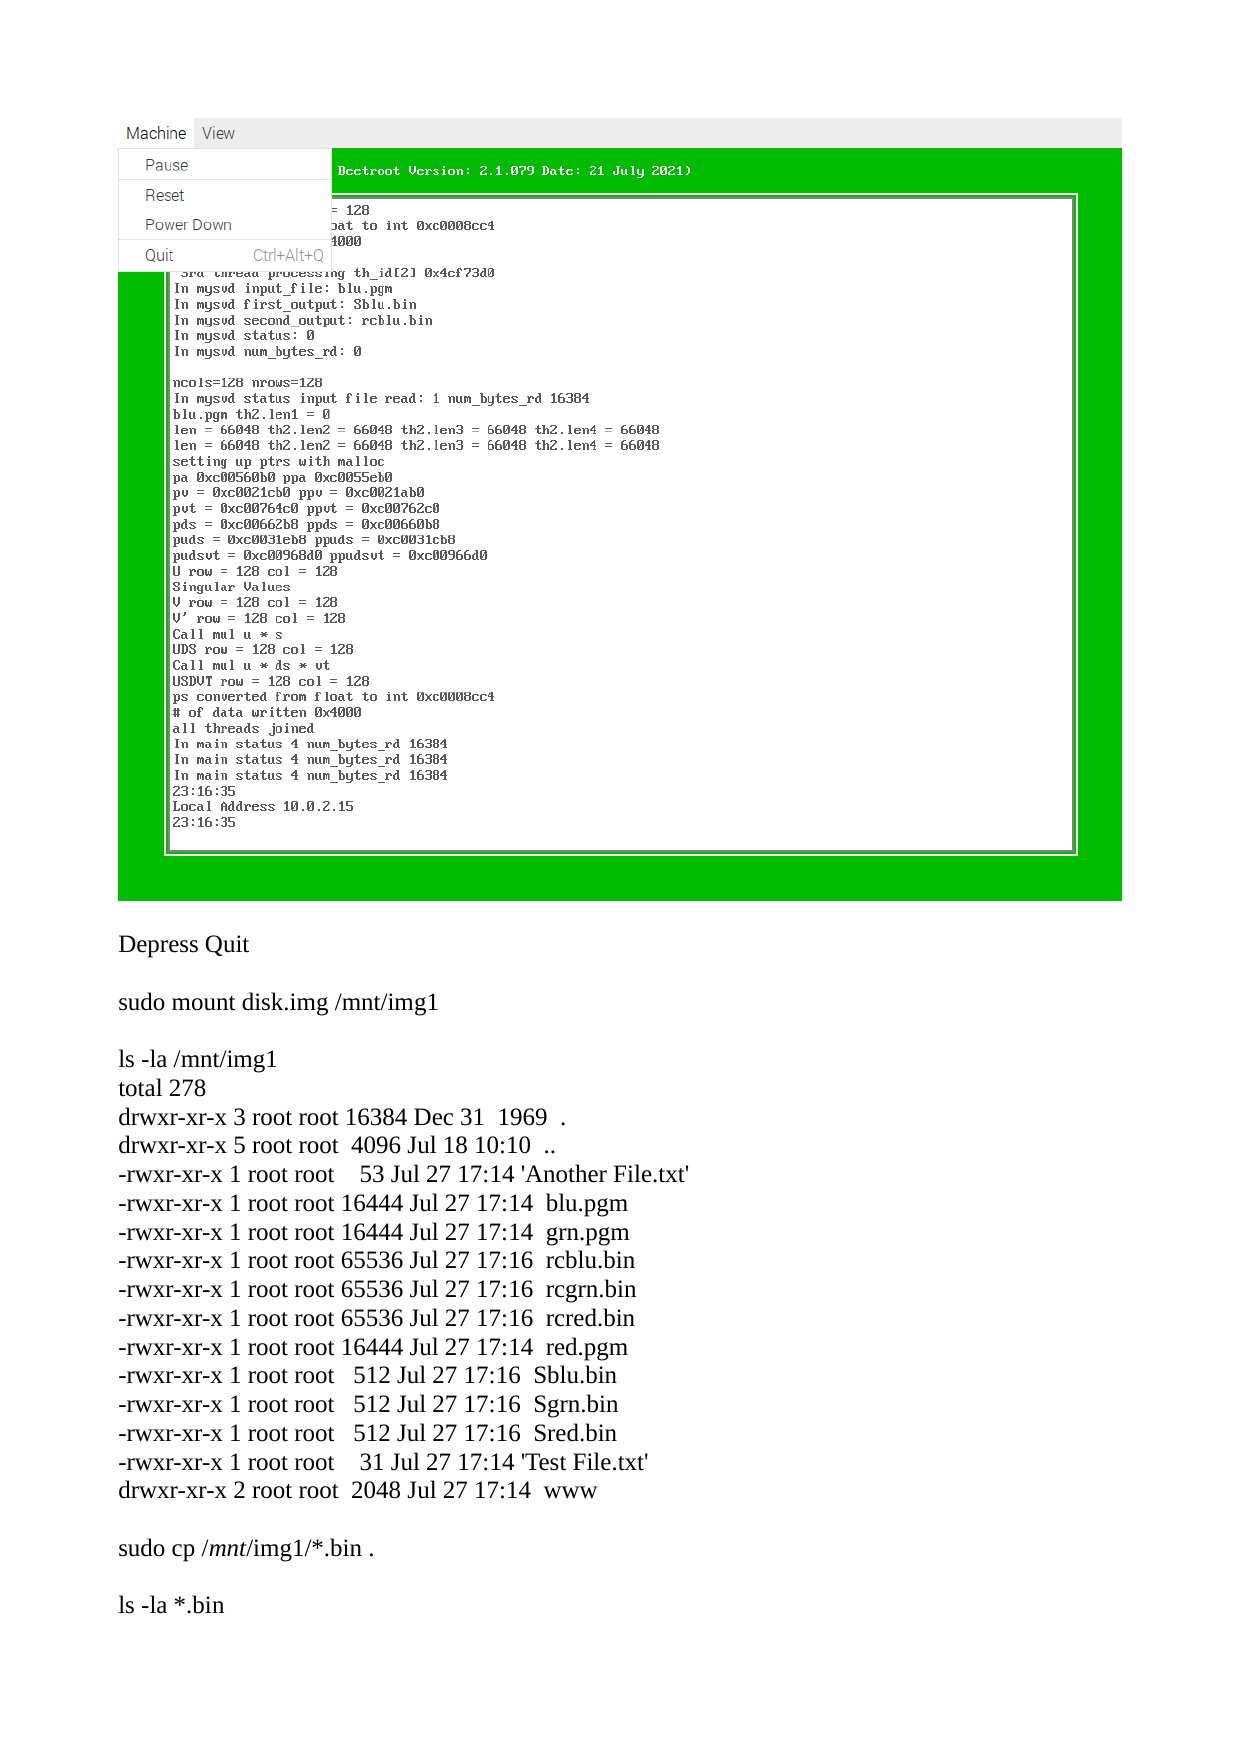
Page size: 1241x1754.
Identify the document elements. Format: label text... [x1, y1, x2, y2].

text -rwxr-xr-x 1 root root 16444 Jul 27 17:14 red.pgm [118, 1332, 1122, 1360]
text sudo cp /mnt/img1/*.bin . [118, 1533, 1122, 1562]
text -rwxr-xr-x 1 root root 16444 Jul 27 17:14 grn.pgm [118, 1217, 1122, 1245]
text -rwxr-xr-x 1 root root 512 Jul 27 17:16 Sred.bin [118, 1418, 1122, 1447]
text ls -la *.bin [118, 1590, 1122, 1619]
text -rwxr-xr-x 1 root root 65536 Jul 27 17:16 rcgrn.bin [118, 1274, 1122, 1303]
text drwxr-xr-x 3 root root 16384 Dec 31 1969 . [118, 1102, 1122, 1130]
text -rwxr-xr-x 1 root root 512 Jul 27 17:16 Sblu.bin [118, 1360, 1122, 1389]
text sudo mount disk.img /mnt/img1 [118, 987, 1122, 1015]
text ls -la /mnt/img1 [118, 1044, 1122, 1073]
text drwxr-xr-x 5 root root 4096 Jul 18 10:10 .. [118, 1130, 1122, 1159]
text total 278 [118, 1073, 1122, 1102]
text drwxr-xr-x 2 root root 2048 Jul 27 17:14 www [118, 1475, 1122, 1504]
text Depress Quit [118, 929, 1122, 958]
text -rwxr-xr-x 1 root root 53 Jul 27 17:14 'Another File.txt' [118, 1159, 1122, 1188]
text -rwxr-xr-x 1 root root 16444 Jul 27 17:14 blu.pgm [118, 1188, 1122, 1217]
picture [118, 118, 1123, 901]
text -rwxr-xr-x 1 root root 31 Jul 27 17:14 'Test File.txt' [118, 1447, 1122, 1475]
text -rwxr-xr-x 1 root root 512 Jul 27 17:16 Sgrn.bin [118, 1389, 1122, 1418]
text -rwxr-xr-x 1 root root 65536 Jul 27 17:16 rcred.bin [118, 1303, 1122, 1332]
text -rwxr-xr-x 1 root root 65536 Jul 27 17:16 rcblu.bin [118, 1245, 1122, 1274]
